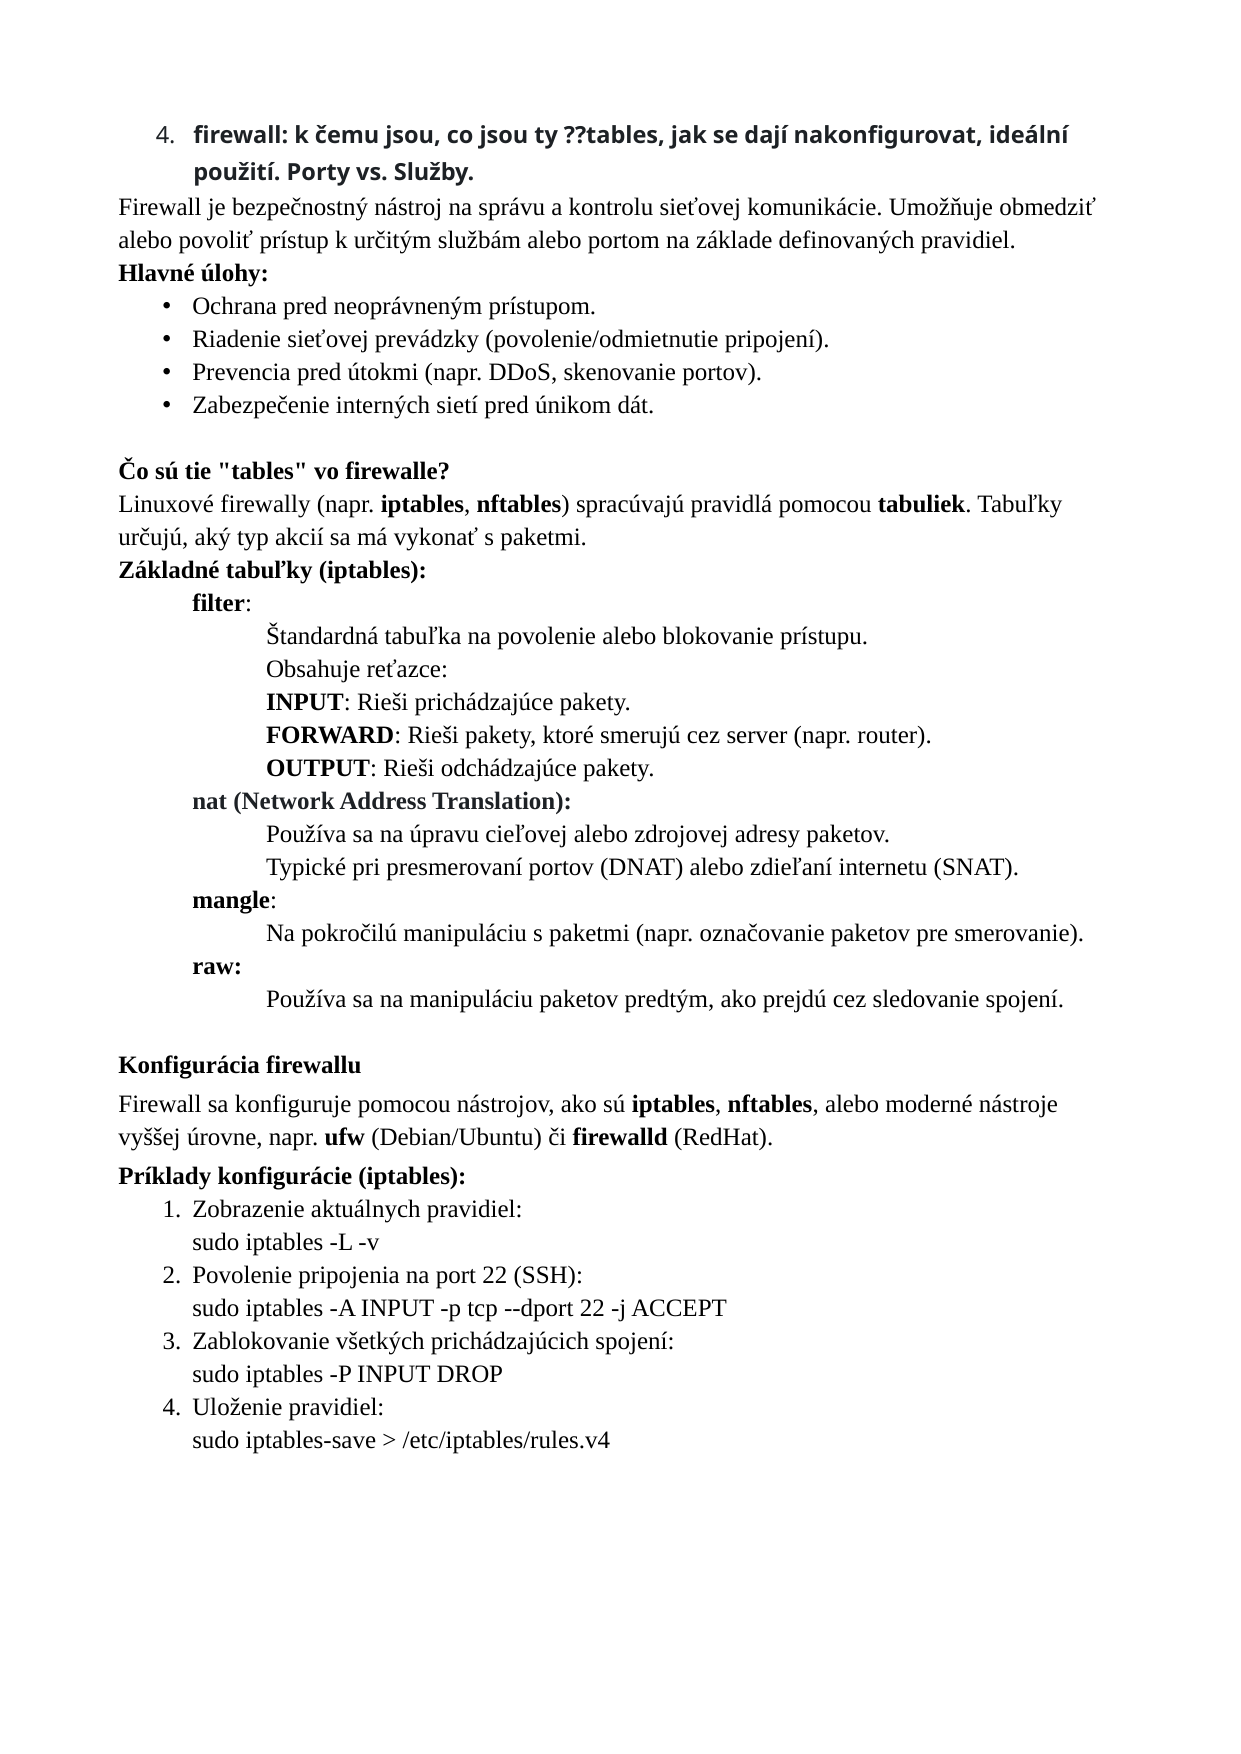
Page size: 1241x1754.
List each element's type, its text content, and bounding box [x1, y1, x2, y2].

list Ochrana pred neoprávneným prístupom. [162, 291, 1122, 319]
text filter: [192, 588, 1122, 617]
text Typické pri presmerovaní portov (DNAT) alebo zdieľaní internetu (SNAT). [192, 852, 1122, 881]
list Prevencia pred útokmi (napr. DDoS, skenovanie portov). [162, 357, 1122, 386]
text nat (Network Address Translation): [192, 786, 1122, 815]
list Zobrazenie aktuálnych pravidiel: sudo iptables -L -v [162, 1194, 1122, 1256]
text Používa sa na manipuláciu paketov predtým, ako prejdú cez sledovanie spojení. [192, 984, 1122, 1013]
text Na pokročilú manipuláciu s paketmi (napr. označovanie paketov pre smerovanie). [192, 918, 1122, 947]
text Obsahuje reťazce: [266, 654, 1122, 683]
text Firewall je bezpečnostný nástroj na správu a kontrolu sieťovej komunikácie. Umožňuje obmedziť alebo povoliť prístup k určitým službám alebo portom na základe definovaných pravidiel. [118, 192, 1122, 253]
list Uloženie pravidiel: sudo iptables-save > /etc/iptables/rules.v4 [162, 1392, 1122, 1454]
text mangle: [192, 885, 1122, 914]
text FORWARD: Rieši pakety, ktoré smerujú cez server (napr. router). [266, 720, 1122, 749]
text Hlavné úlohy: [118, 258, 1122, 286]
list Riadenie sieťovej prevádzky (povolenie/odmietnutie pripojení). [162, 324, 1122, 352]
text Základné tabuľky (iptables): [118, 555, 1122, 584]
text INPUT: Rieši prichádzajúce pakety. [266, 687, 1122, 716]
text Príklady konfigurácie (iptables): [118, 1161, 1122, 1190]
text Čo sú tie "tables" vo firewalle? Linuxové firewally (napr. iptables, nftables) spracúvajú pravidlá pomocou tabuliek. Tabuľky určujú, aký typ akcií sa má vykonať s paketmi. [118, 456, 1122, 551]
text Používa sa na úpravu cieľovej alebo zdrojovej adresy paketov. [192, 819, 1122, 848]
text OUTPUT: Rieši odchádzajúce pakety. [266, 753, 1122, 782]
text raw: [192, 951, 1122, 980]
text Štandardná tabuľka na povolenie alebo blokovanie prístupu. [266, 621, 1122, 650]
list Zablokovanie všetkých prichádzajúcich spojení: sudo iptables -P INPUT DROP [162, 1326, 1122, 1388]
list Zabezpečenie interných sietí pred únikom dát. [162, 390, 1122, 418]
text Konfigurácia firewallu [118, 1050, 1122, 1079]
text Firewall sa konfiguruje pomocou nástrojov, ako sú iptables, nftables, alebo moderné nástroje vyššej úrovne, napr. ufw (Debian/Ubuntu) či firewalld (RedHat). [118, 1089, 1122, 1151]
list firewall: k čemu jsou, co jsou ty ??tables, jak se dají nakonfigurovat, ideální použití. Porty vs. Služby. [156, 118, 1122, 187]
list Povolenie pripojenia na port 22 (SSH): sudo iptables -A INPUT -p tcp --dport 22 -j ACCEPT [162, 1260, 1122, 1322]
